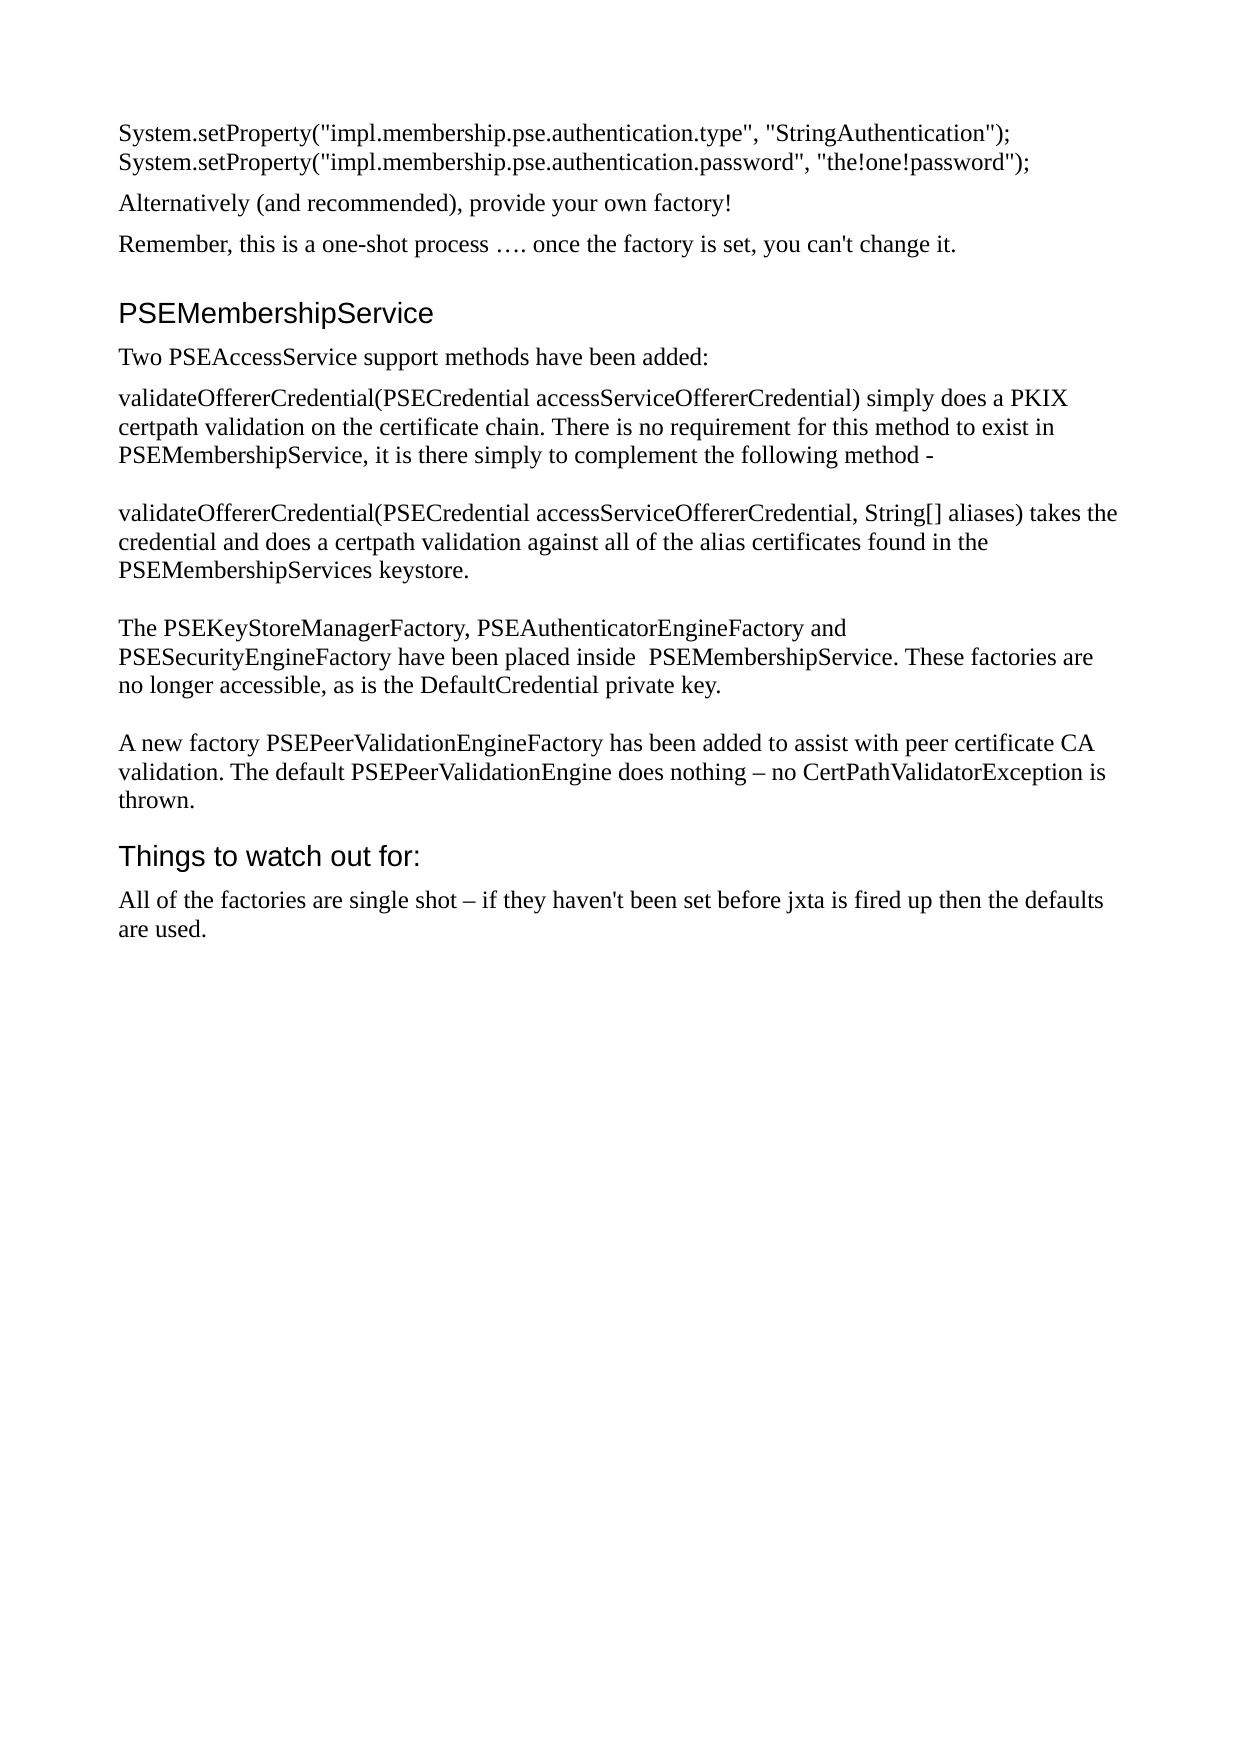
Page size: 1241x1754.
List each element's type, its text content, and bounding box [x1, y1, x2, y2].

text System.setProperty("impl.membership.pse.authentication.type", "StringAuthentication"); System.setProperty("impl.membership.pse.authentication.password", "the!one!password"); [118, 118, 1122, 176]
text Two PSEAccessService support methods have been added: [118, 342, 1122, 370]
subtitle Things to watch out for: [118, 839, 1122, 873]
text The PSEKeyStoreManagerFactory, PSEAuthenticatorEngineFactory and PSESecurityEngineFactory have been placed inside PSEMembershipService. These factories are no longer accessible, as is the DefaultCredential private key. [118, 613, 1122, 699]
text A new factory PSEPeerValidationEngineFactory has been added to assist with peer certificate CA validation. The default PSEPeerValidationEngine does nothing – no CertPathValidatorException is thrown. [118, 728, 1122, 814]
subtitle PSEMembershipService [118, 296, 1122, 329]
text validateOffererCredential(PSECredential accessServiceOffererCredential, String[] aliases) takes the credential and does a certpath validation against all of the alias certificates found in the PSEMembershipServices keystore. [118, 498, 1122, 584]
text All of the factories are single shot – if they haven't been set before jxta is fired up then the defaults are used. [118, 885, 1122, 943]
text Remember, this is a one-shot process …. once the factory is set, you can't change it. [118, 229, 1122, 258]
text Alternatively (and recommended), provide your own factory! [118, 188, 1122, 217]
text validateOffererCredential(PSECredential accessServiceOffererCredential) simply does a PKIX certpath validation on the certificate chain. There is no requirement for this method to exist in PSEMembershipService, it is there simply to complement the following method - [118, 383, 1122, 469]
